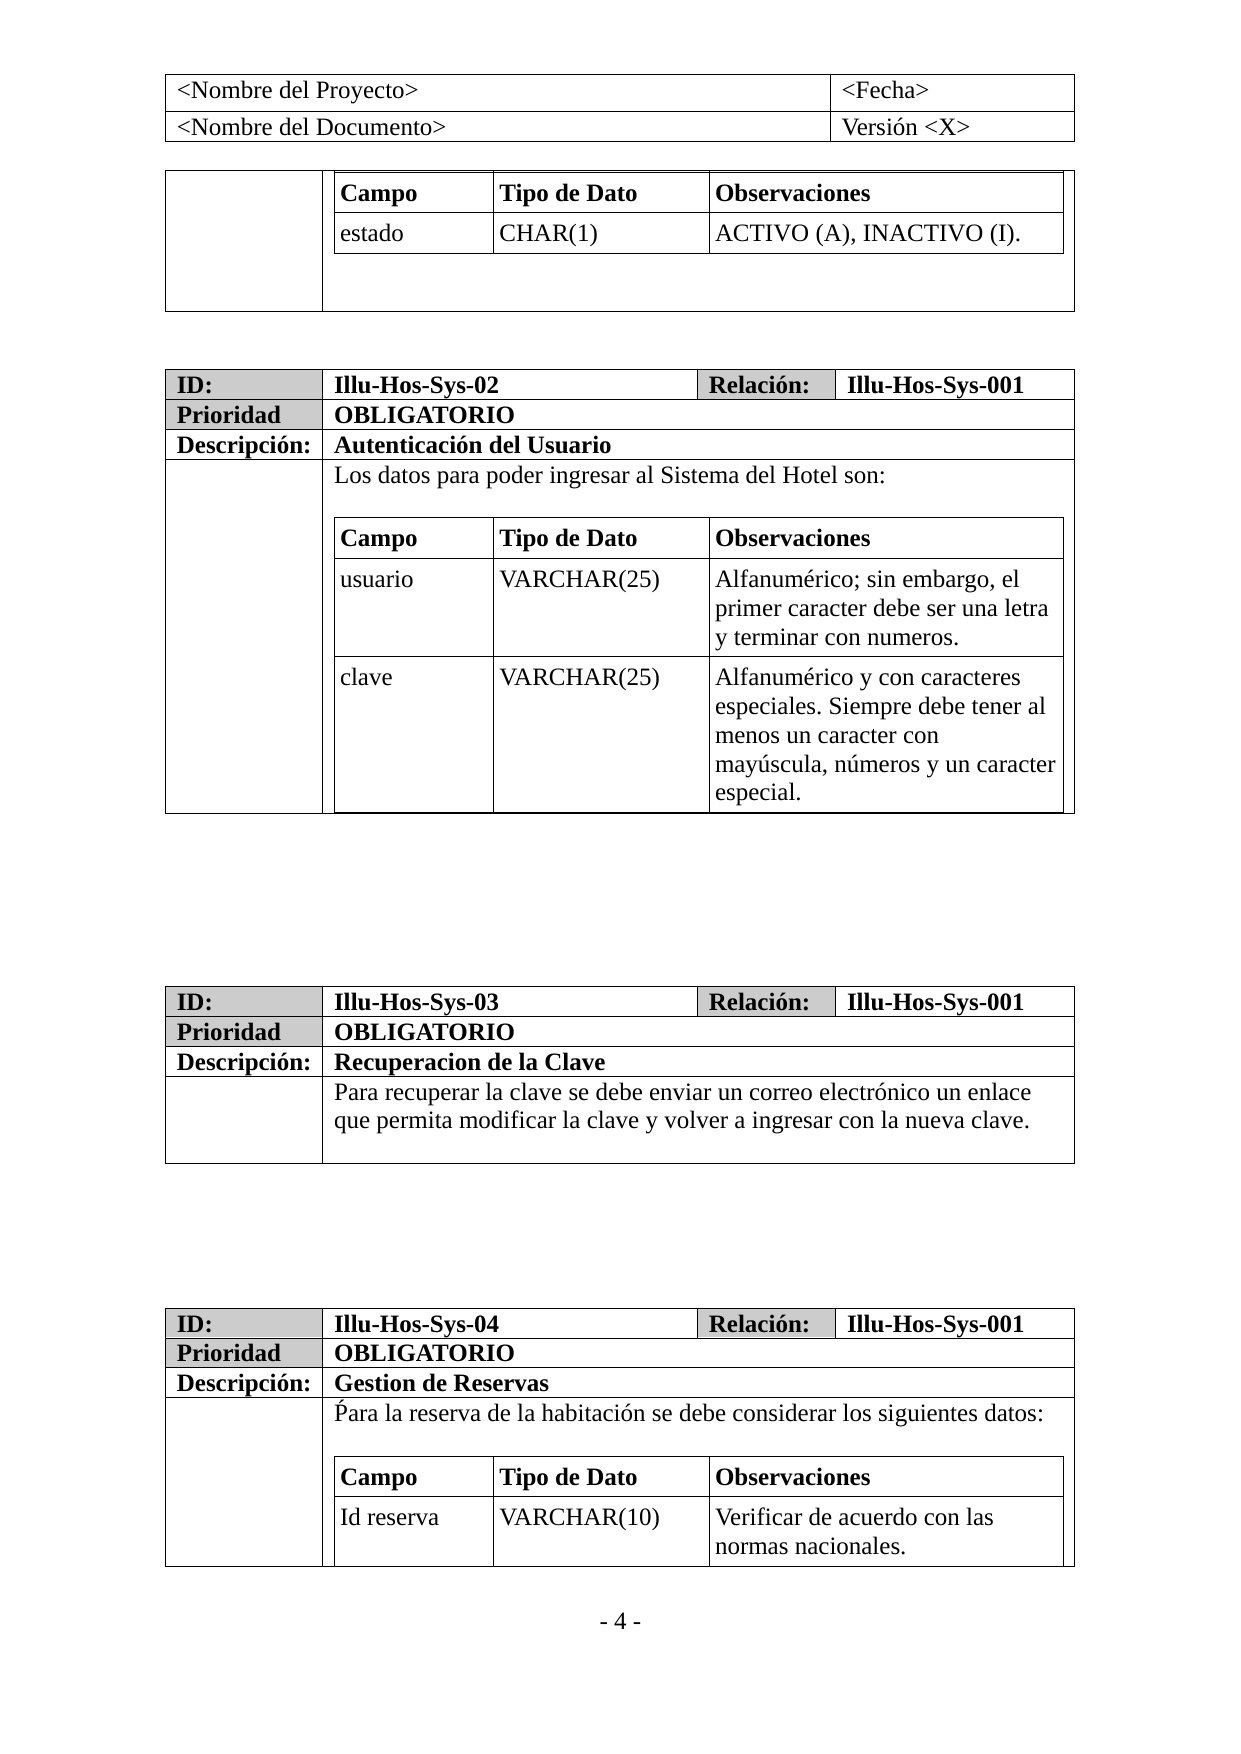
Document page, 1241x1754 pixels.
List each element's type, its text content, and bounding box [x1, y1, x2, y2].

table_cell VARCHAR(25) [494, 559, 709, 656]
table_cell Descripción: [166, 1368, 322, 1397]
table_header Tipo de Dato [494, 518, 709, 558]
table_header Observaciones [710, 518, 1063, 558]
table_cell [166, 460, 322, 813]
table_cell Descripción: [166, 430, 322, 459]
table_cell clave [335, 657, 493, 812]
table_cell VARCHAR(25) [494, 657, 709, 812]
table_cell Recuperacion de la Clave [323, 1047, 1074, 1076]
table_cell estado [335, 213, 493, 253]
table_cell Los datos para poder ingresar al Sistema del Hotel son: [323, 460, 1074, 813]
table_header Illu-Hos-Sys-03 [323, 987, 697, 1016]
table_cell Ṕara la reserva de la habitación se debe considerar los siguientes datos: [323, 1398, 1074, 1566]
table_cell Autenticación del Usuario [323, 430, 1074, 459]
table_cell Para recuperar la clave se debe enviar un correo electrónico un enlace que permita modificar la clave y volver a ingresar con la nueva clave. [323, 1077, 1074, 1163]
table_cell Prioridad [166, 1017, 322, 1046]
table_cell OBLIGATORIO [323, 1017, 1074, 1046]
table_header ID: [166, 1309, 322, 1337]
table_header Relación: [698, 370, 835, 399]
table_cell ACTIVO (A), INACTIVO (I). [710, 213, 1063, 253]
table_cell [166, 171, 322, 311]
table_header Observaciones [710, 173, 1063, 212]
table_header Relación: [698, 1309, 835, 1337]
table_header Campo [335, 1457, 493, 1496]
table_header Illu-Hos-Sys-04 [323, 1309, 697, 1337]
table_cell Verificar de acuerdo con las normas nacionales. [710, 1497, 1063, 1566]
table_header Tipo de Dato [494, 1457, 709, 1496]
table_header Tipo de Dato [494, 173, 709, 212]
table_cell [166, 1077, 322, 1163]
table_header ID: [166, 987, 322, 1016]
table_cell Prioridad [166, 400, 322, 429]
table_cell CHAR(1) [494, 213, 709, 253]
table_header Campo [335, 518, 493, 558]
table_cell Prioridad [166, 1339, 322, 1367]
table_header Illu-Hos-Sys-001 [836, 1309, 1074, 1337]
table_cell VARCHAR(10) [494, 1497, 709, 1566]
table_cell [166, 1398, 322, 1566]
table_header ID: [166, 370, 322, 399]
table_cell Descripción: [166, 1047, 322, 1076]
table_cell OBLIGATORIO [323, 1339, 1074, 1367]
table_header Illu-Hos-Sys-02 [323, 370, 697, 399]
table_cell Gestion de Reservas [323, 1368, 1074, 1397]
table_header Illu-Hos-Sys-001 [836, 987, 1074, 1016]
table_cell Alfanumérico y con caracteres especiales. Siempre debe tener al menos un caracter con mayúscula, números y un caracter especial. [710, 657, 1063, 812]
table_cell usuario [335, 559, 493, 656]
table_header Observaciones [710, 1457, 1063, 1496]
table_cell Id reserva [335, 1497, 493, 1566]
table_header Illu-Hos-Sys-001 [836, 370, 1074, 399]
table_header Relación: [698, 987, 835, 1016]
table_cell [323, 171, 1074, 311]
table_cell Alfanumérico; sin embargo, el primer caracter debe ser una letra y terminar con numeros. [710, 559, 1063, 656]
table_cell OBLIGATORIO [323, 400, 1074, 429]
table_header Campo [335, 173, 493, 212]
